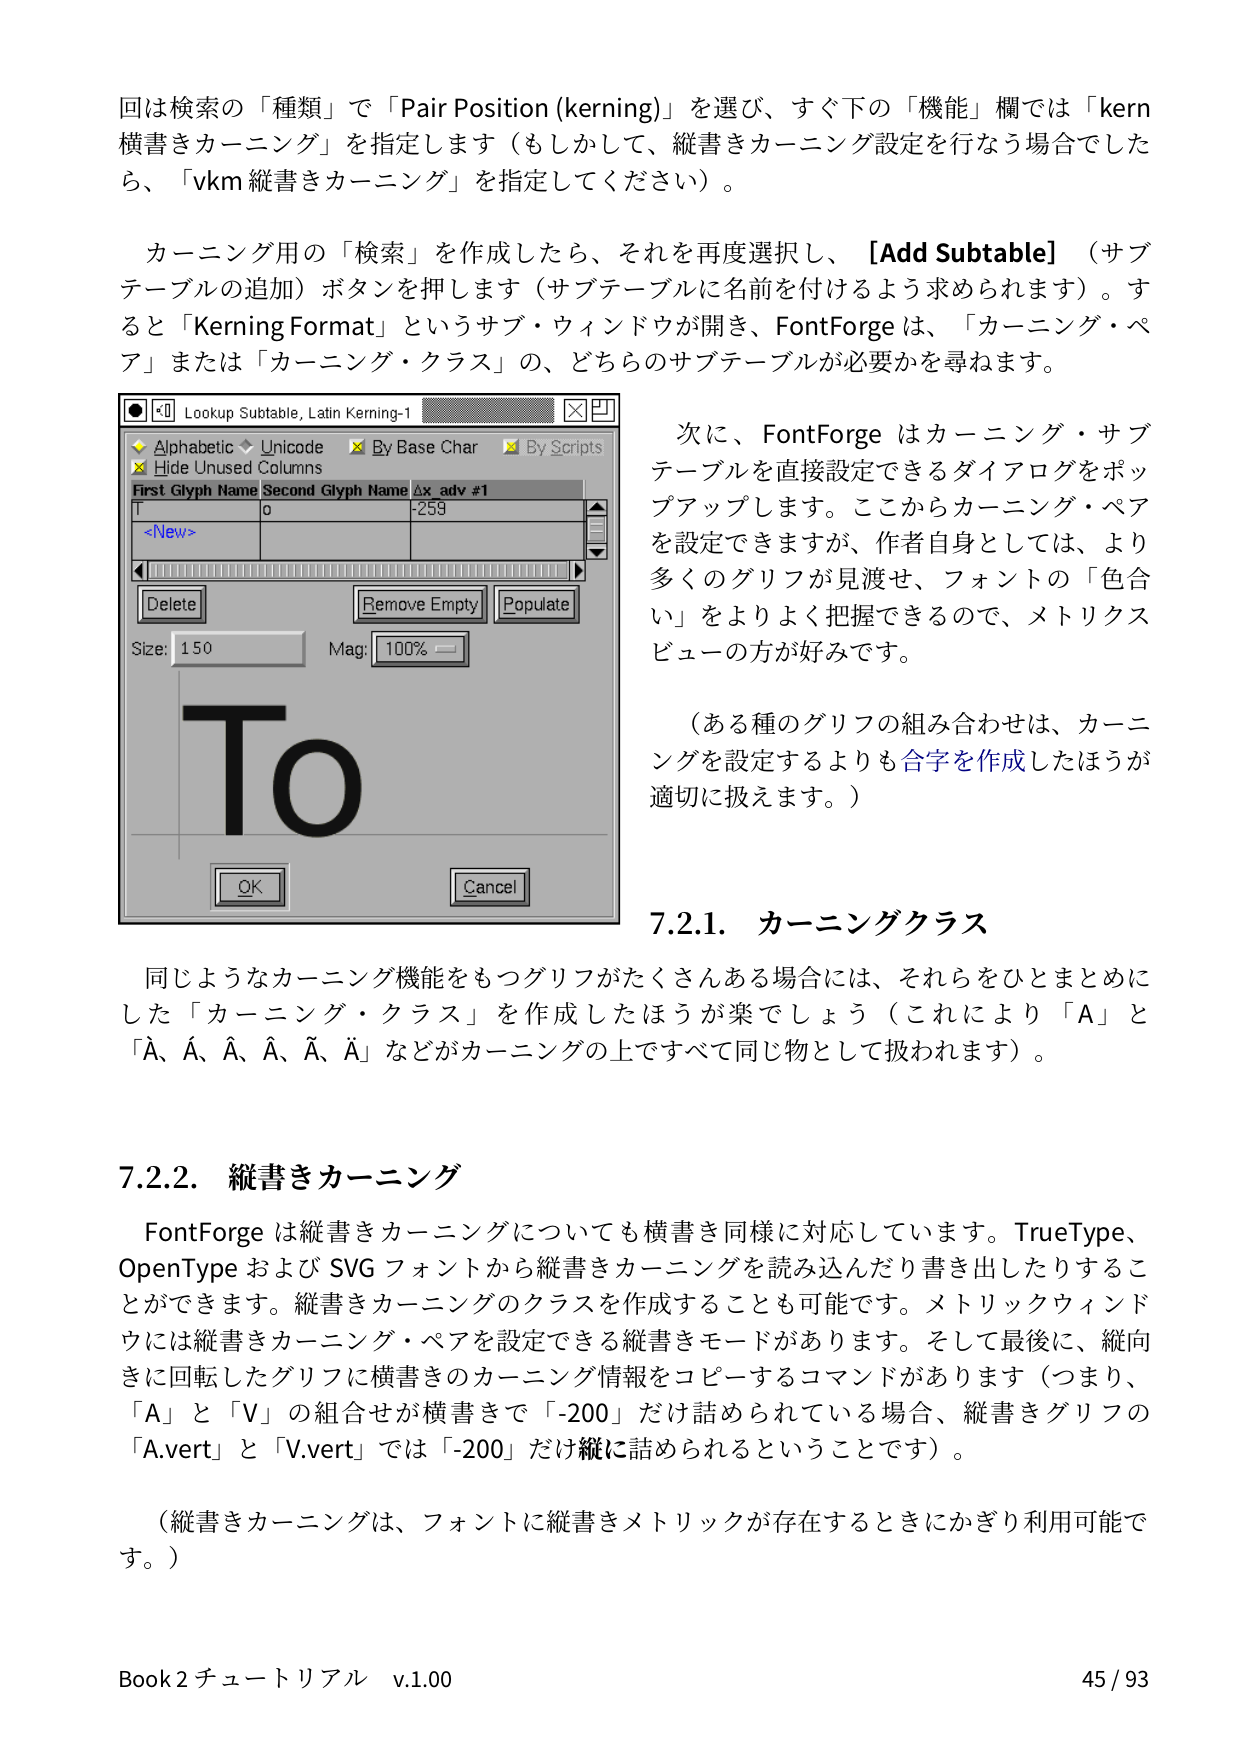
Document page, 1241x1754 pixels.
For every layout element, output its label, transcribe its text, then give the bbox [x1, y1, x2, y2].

text 次に、FontForge はカーニング・サブテーブルを直接設定できるダイアログをポップアップします。ここからカーニング・ペアを設定できますが、作者自身としては、より多くのグリフが見渡せ、フォントの「色合い」をよりよく把握できるので、メトリクス ビューの方が好みです。 [621, 393, 1152, 668]
subtitle 7.2.1. カーニングクラス [118, 901, 1152, 943]
text 同じようなカーニング機能をもつグリフがたくさんある場合には、それらをひとまとめにした「カーニング・クラス」を作成したほうが楽でしょう（これにより「A」と「À、Á、Â、Â、Ã、Ä」などがカーニングの上ですべて同じ物として扱われます）。 [118, 955, 1152, 1067]
text （ある種のグリフの組み合わせは、カーニングを設定するよりも合字を作成したほうが適切に扱えます。） [621, 683, 1152, 813]
text カーニング用の「検索」を作成したら、それを再度選択し、［Add Subtable］（サブテーブルの追加）ボタンを押します（サブテーブルに名前を付けるよう求められます）。すると「Kerning Format」というサブ・ウィンドウが開き、FontForge は、「カーニング・ペア」または「カーニング・クラス」の、どちらのサブテーブルが必要かを尋ねます。 [118, 212, 1152, 378]
subtitle 7.2.2. 縦書きカーニング [118, 1154, 1152, 1196]
picture [118, 393, 621, 926]
text FontForge は縦書きカーニングについても横書き同様に対応しています。TrueType、 OpenType および SVG フォントから縦書きカーニングを読み込んだり書き出したりすることができます。縦書きカーニングのクラスを作成することも可能です。メトリックウィンドウには縦書きカーニング・ペアを設定できる縦書きモードがあります。そして最後に、縦向きに回転したグリフに横書きのカーニング情報をコピーするコマンドがあります（つまり、「A」と「V」の組合せが横書きで「-200」だけ詰められている場合、縦書きグリフの「A.vert」と「V.vert」では「-200」だけ縦に詰められるということです）。 [118, 1209, 1152, 1466]
text 回は検索の「種類」で「Pair Position (kerning)」を選び、すぐ下の「機能」欄では「kern 横書きカーニング」を指定します（もしかして、縦書きカーニング設定を行なう場合でしたら、「vkm 縦書きカーニング」を指定してください）。 [118, 88, 1152, 197]
text （縦書きカーニングは、フォントに縦書きメトリックが存在するときにかぎり利用可能です。） [118, 1481, 1152, 1575]
